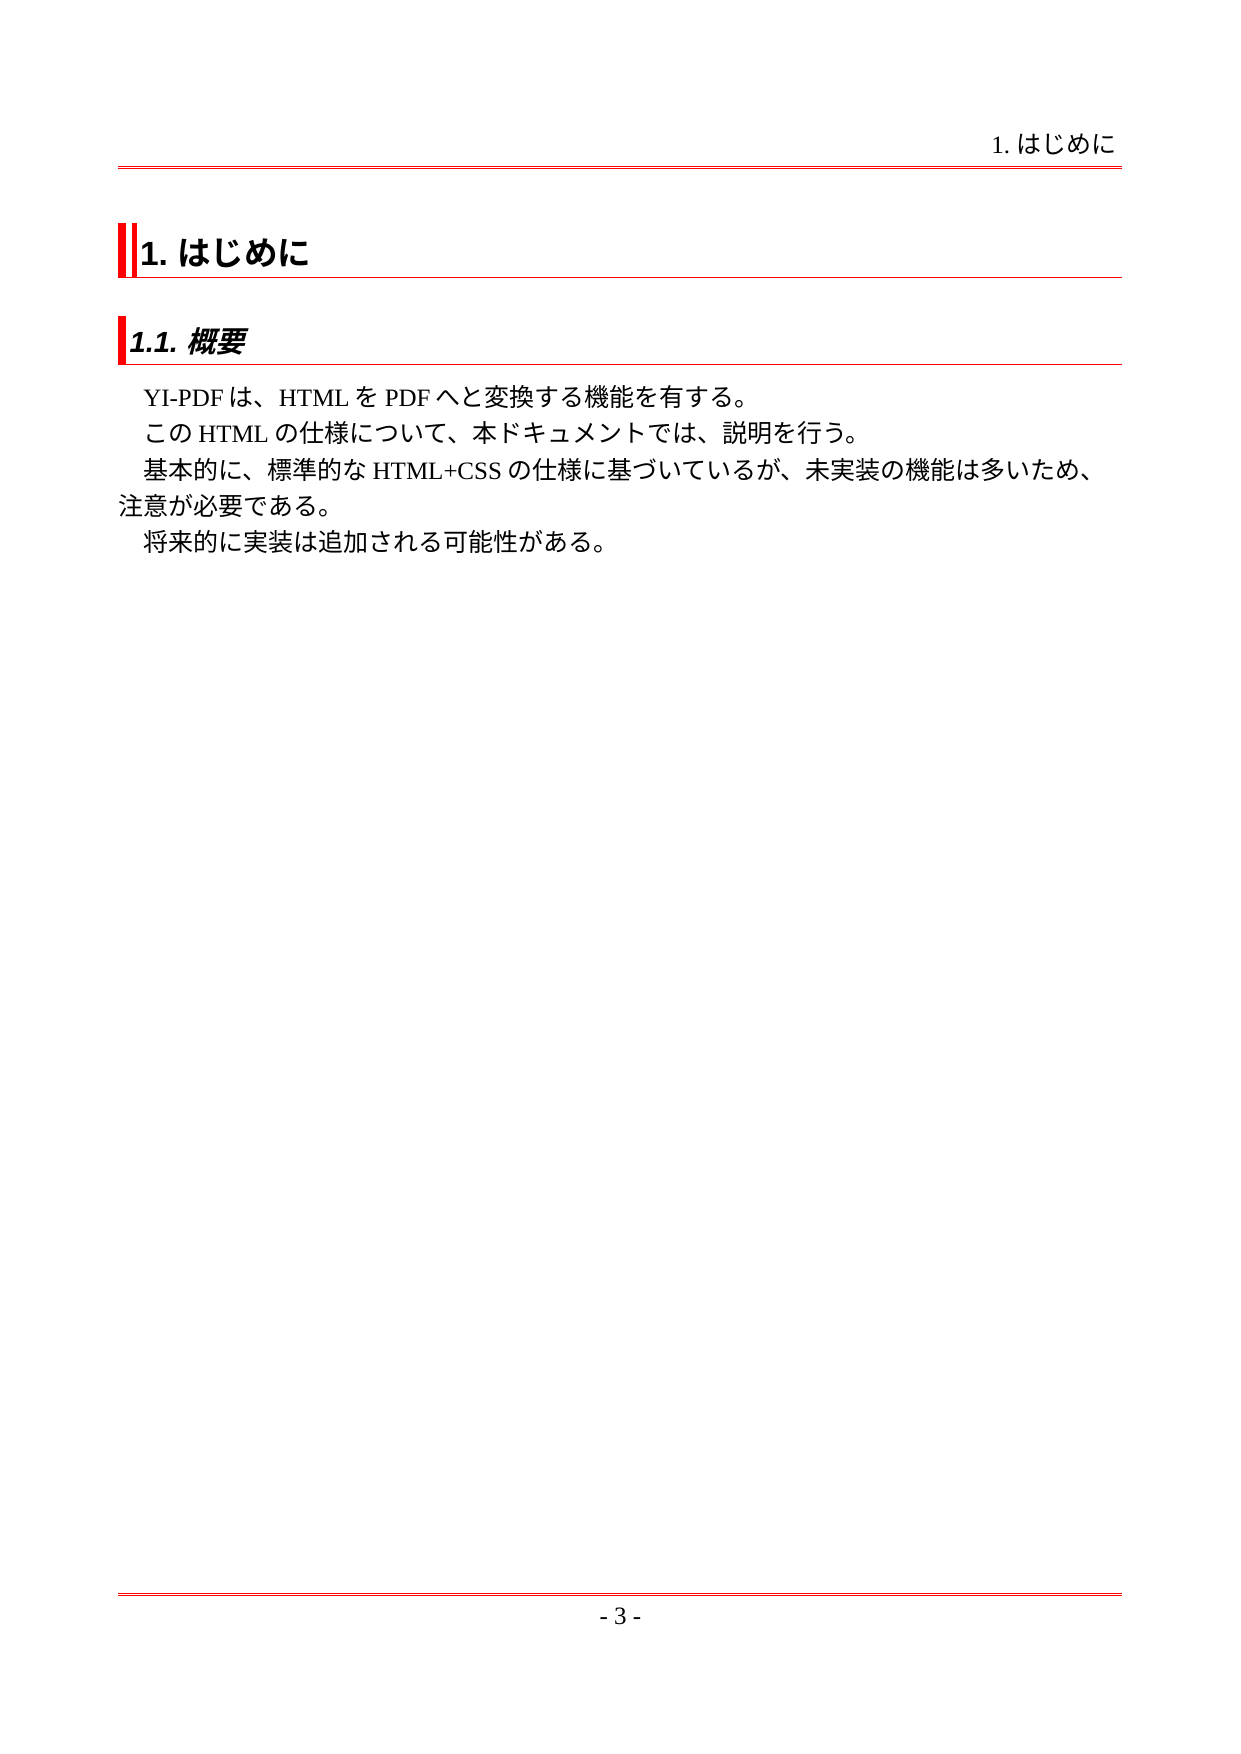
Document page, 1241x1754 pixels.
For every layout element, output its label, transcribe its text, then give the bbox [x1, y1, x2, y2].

text 将来的に実装は追加される可能性がある。 [118, 523, 1122, 559]
subtitle はじめに [137, 223, 1122, 277]
subtitle 概要 [126, 316, 1122, 364]
text 基本的に、標準的なHTML+CSSの仕様に基づいているが、未実装の機能は多いため、注意が必要である。 [118, 450, 1122, 523]
subtitle [126, 223, 132, 277]
text このHTMLの仕様について、本ドキュメントでは、説明を行う。 [118, 414, 1122, 450]
text YI-PDFは、HTMLをPDFへと変換する機能を有する。 [118, 378, 1122, 414]
